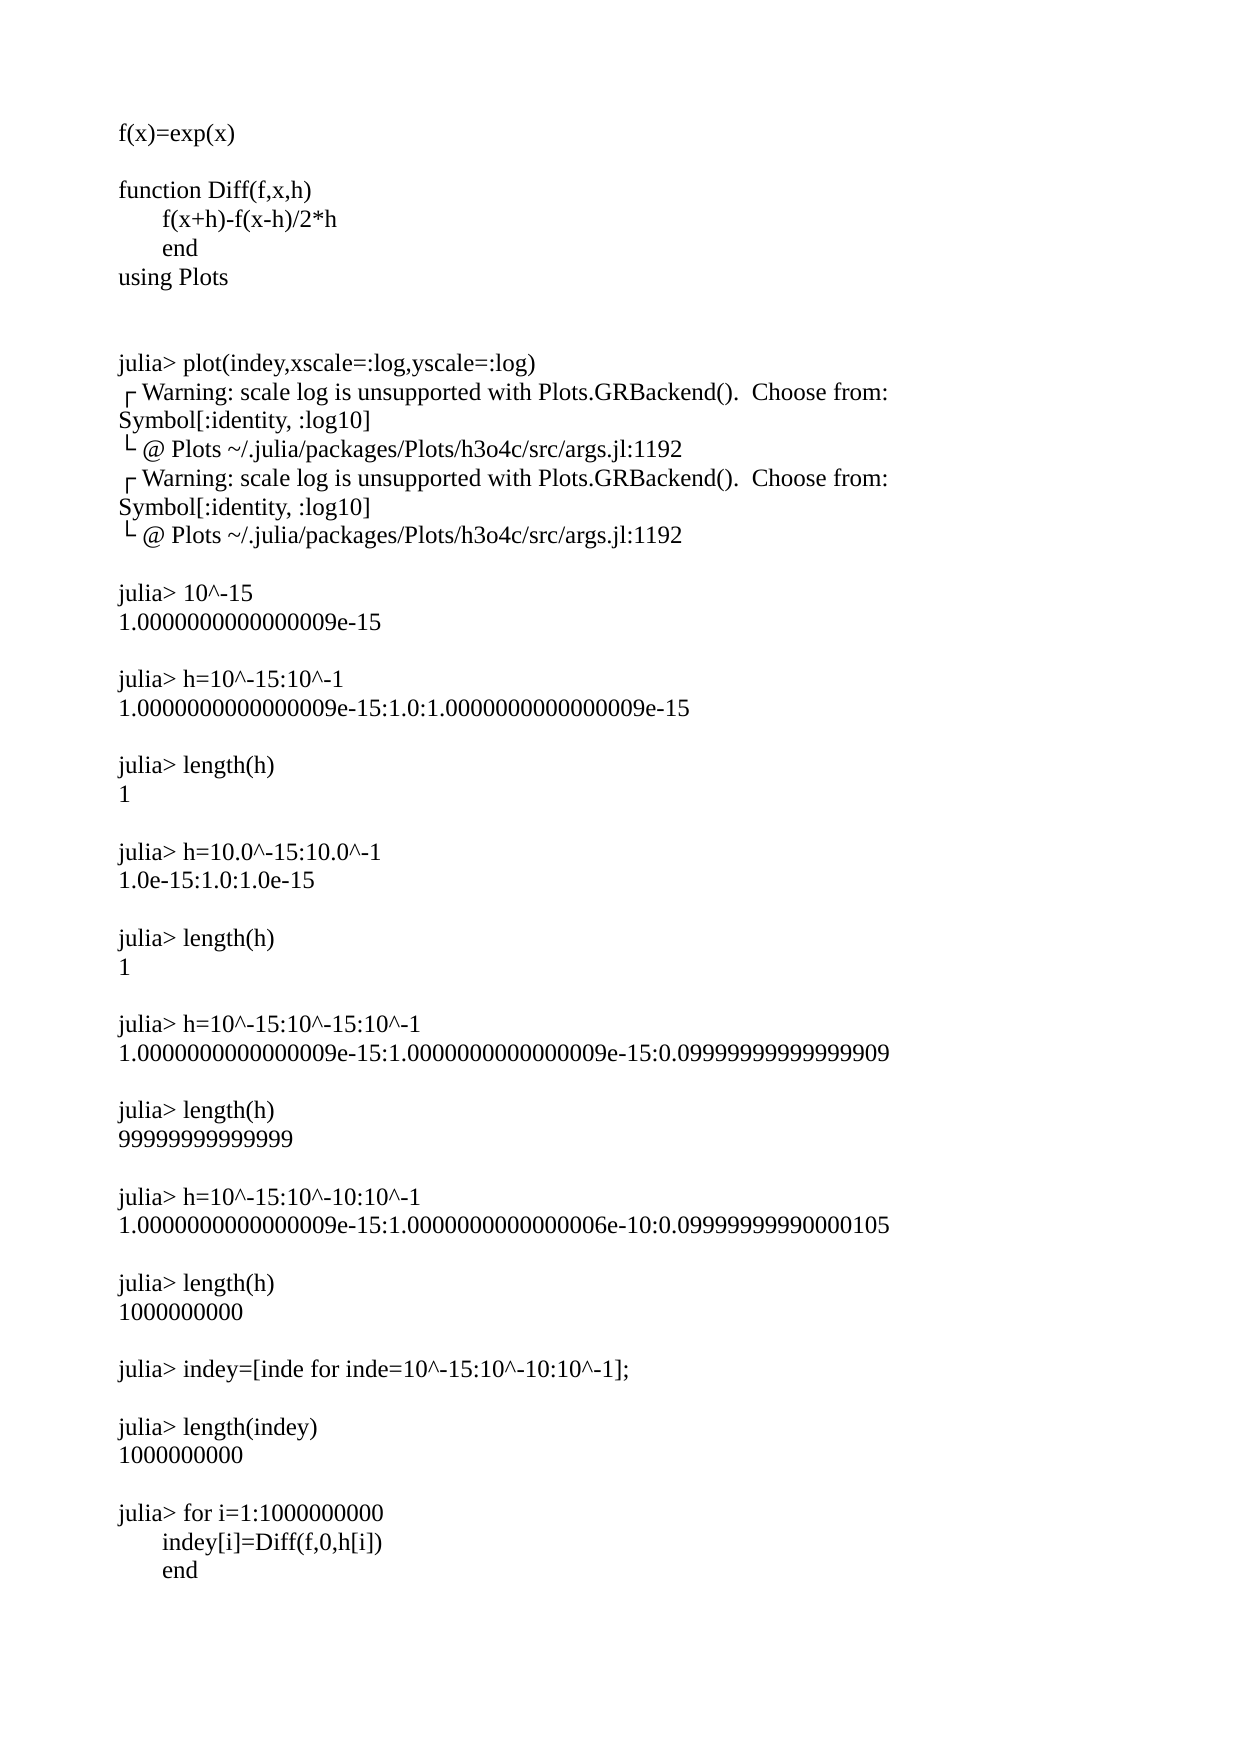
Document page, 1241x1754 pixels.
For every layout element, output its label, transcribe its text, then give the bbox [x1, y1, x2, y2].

text 1.0000000000000009e-15:1.0000000000000009e-15:0.09999999999999909 [118, 1038, 1122, 1067]
text end [118, 233, 1122, 262]
text julia> h=10^-15:10^-15:10^-1 [118, 1009, 1122, 1038]
text 1.0e-15:1.0:1.0e-15 [118, 866, 1122, 894]
text 1000000000 [118, 1297, 1122, 1326]
text julia> 10^-15 [118, 578, 1122, 607]
text └ @ Plots ~/.julia/packages/Plots/h3o4c/src/args.jl:1192 [118, 434, 1122, 463]
text julia> h=10^-15:10^-1 [118, 664, 1122, 693]
text julia> h=10^-15:10^-10:10^-1 [118, 1182, 1122, 1211]
text 1.0000000000000009e-15:1.0:1.0000000000000009e-15 [118, 693, 1122, 722]
text function Diff(f,x,h) [118, 176, 1122, 204]
text end [118, 1556, 1122, 1584]
text julia> indey=[inde for inde=10^-15:10^-10:10^-1]; [118, 1354, 1122, 1383]
text └ @ Plots ~/.julia/packages/Plots/h3o4c/src/args.jl:1192 [118, 521, 1122, 549]
text ┌ Warning: scale log is unsupported with Plots.GRBackend(). Choose from: Symbol[:identity, :log10] [118, 463, 1122, 521]
text ┌ Warning: scale log is unsupported with Plots.GRBackend(). Choose from: Symbol[:identity, :log10] [118, 377, 1122, 434]
text f(x)=exp(x) [118, 118, 1122, 147]
text 1.0000000000000009e-15 [118, 607, 1122, 636]
text julia> plot(indey,xscale=:log,yscale=:log) [118, 348, 1122, 377]
text julia> for i=1:1000000000 [118, 1498, 1122, 1527]
text julia> length(indey) [118, 1412, 1122, 1441]
text julia> length(h) [118, 751, 1122, 779]
text 1.0000000000000009e-15:1.0000000000000006e-10:0.09999999990000105 [118, 1211, 1122, 1239]
text 1 [118, 779, 1122, 808]
text julia> h=10.0^-15:10.0^-1 [118, 837, 1122, 866]
text julia> length(h) [118, 1096, 1122, 1124]
text 1000000000 [118, 1441, 1122, 1469]
text f(x+h)-f(x-h)/2*h [118, 204, 1122, 233]
text julia> length(h) [118, 1268, 1122, 1297]
text 1 [118, 952, 1122, 981]
text 99999999999999 [118, 1124, 1122, 1153]
text julia> length(h) [118, 923, 1122, 952]
text using Plots [118, 262, 1122, 291]
text indey[i]=Diff(f,0,h[i]) [118, 1527, 1122, 1556]
